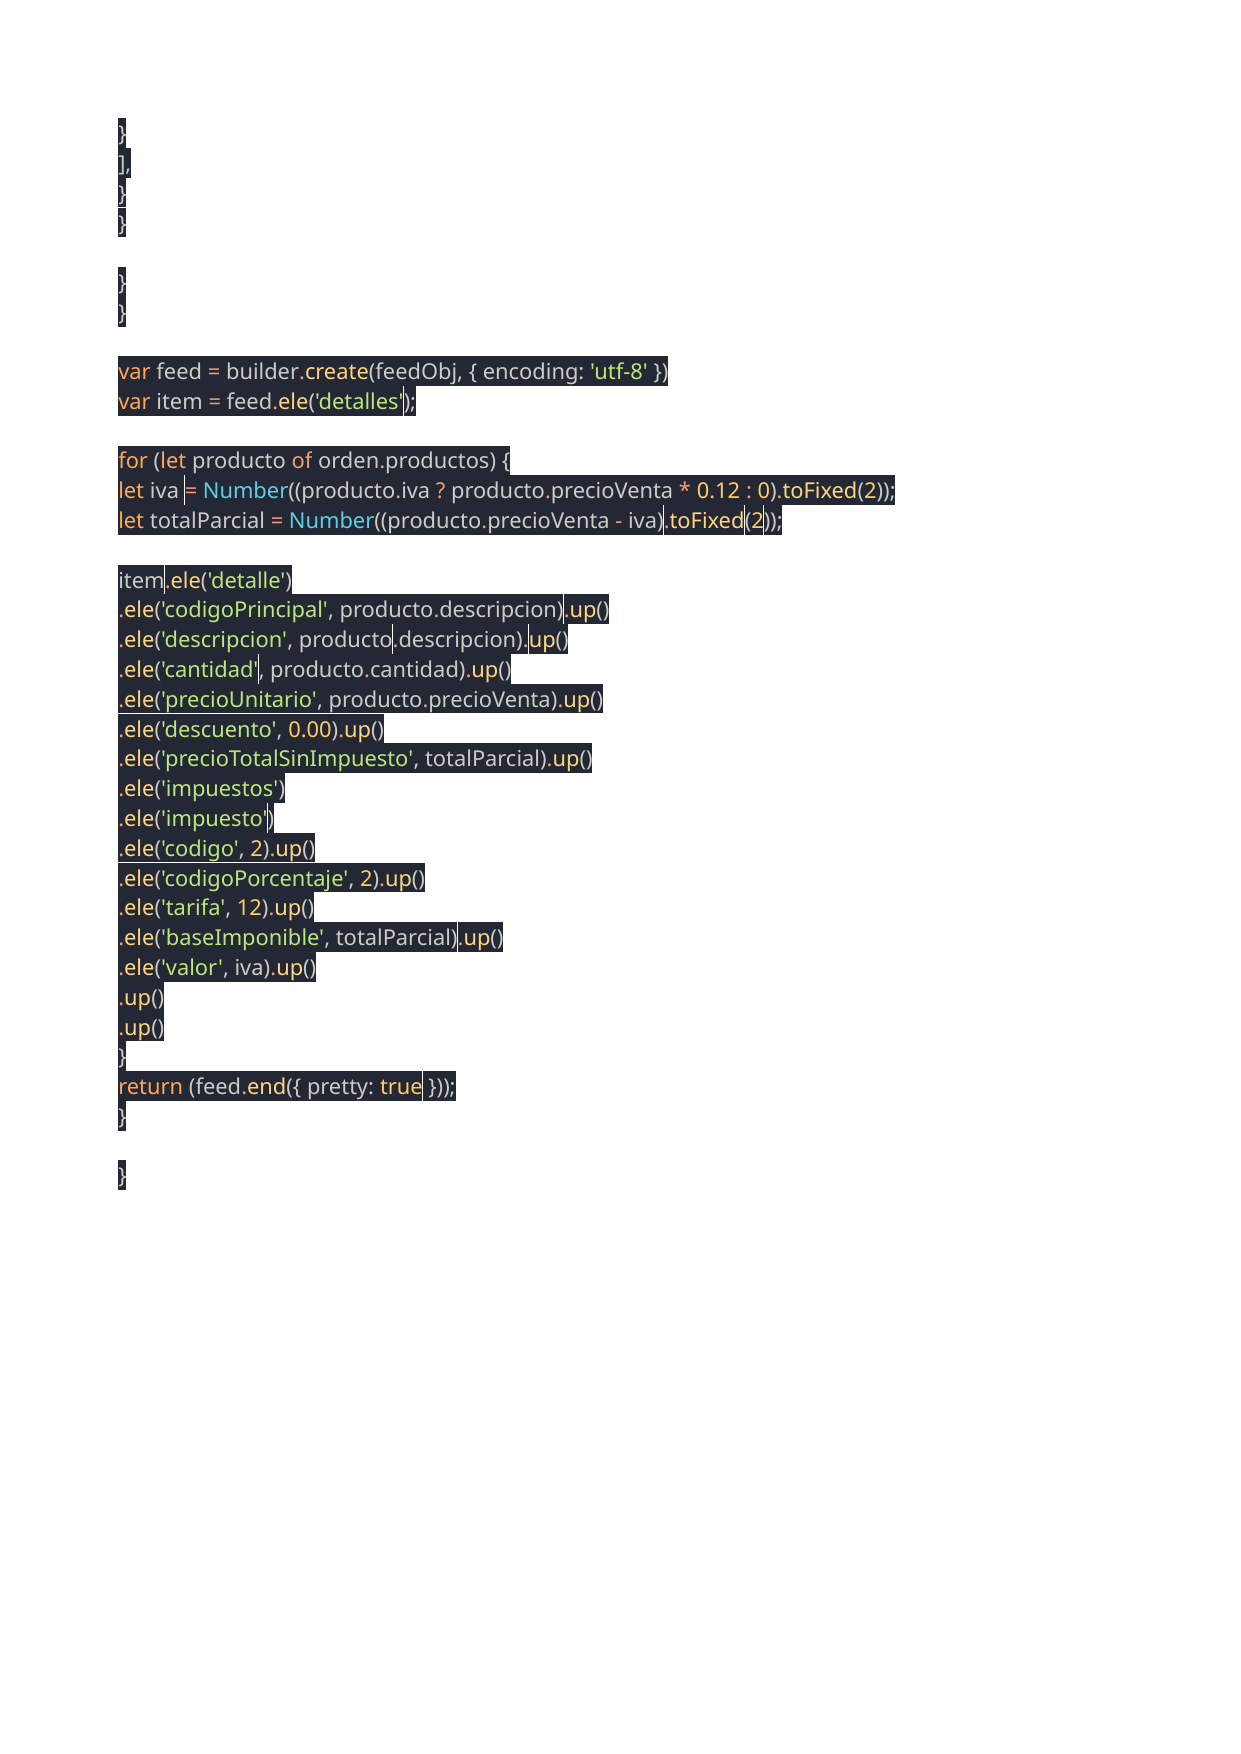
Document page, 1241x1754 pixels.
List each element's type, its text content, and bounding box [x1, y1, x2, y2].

text .ele('precioUnitario', producto.precioVenta).up() [118, 684, 1122, 713]
text .ele('baseImponible', totalParcial).up() [118, 922, 1122, 952]
text } [118, 207, 1122, 237]
text var item = feed.ele('detalles'); [118, 386, 1122, 416]
text .ele('descripcion', producto.descripcion).up() [118, 624, 1122, 654]
text ], [118, 148, 1122, 178]
text .ele('precioTotalSinImpuesto', totalParcial).up() [118, 743, 1122, 773]
text } [118, 1101, 1122, 1131]
text for (let producto of orden.productos) { [118, 446, 1122, 475]
text } [118, 297, 1122, 327]
text .ele('codigo', 2).up() [118, 833, 1122, 862]
text .ele('valor', iva).up() [118, 952, 1122, 982]
text var feed = builder.create(feedObj, { encoding: 'utf-8' }) [118, 356, 1122, 386]
text .ele('codigoPrincipal', producto.descripcion).up() [118, 594, 1122, 624]
text .ele('cantidad', producto.cantidad).up() [118, 654, 1122, 684]
text let iva = Number((producto.iva ? producto.precioVenta * 0.12 : 0).toFixed(2)); [118, 475, 1122, 505]
text .ele('impuestos') [118, 773, 1122, 803]
text .up() [118, 1011, 1122, 1041]
text } [118, 1041, 1122, 1071]
text .ele('codigoPorcentaje', 2).up() [118, 862, 1122, 892]
text .ele('tarifa', 12).up() [118, 892, 1122, 922]
text .ele('descuento', 0.00).up() [118, 713, 1122, 743]
text .ele('impuesto') [118, 803, 1122, 833]
text let totalParcial = Number((producto.precioVenta - iva).toFixed(2)); [118, 505, 1122, 535]
text .up() [118, 982, 1122, 1011]
text } [118, 178, 1122, 207]
text return (feed.end({ pretty: true })); [118, 1071, 1122, 1101]
text } [118, 118, 1122, 148]
text } [118, 267, 1122, 297]
text item.ele('detalle') [118, 564, 1122, 594]
text } [118, 1160, 1122, 1190]
